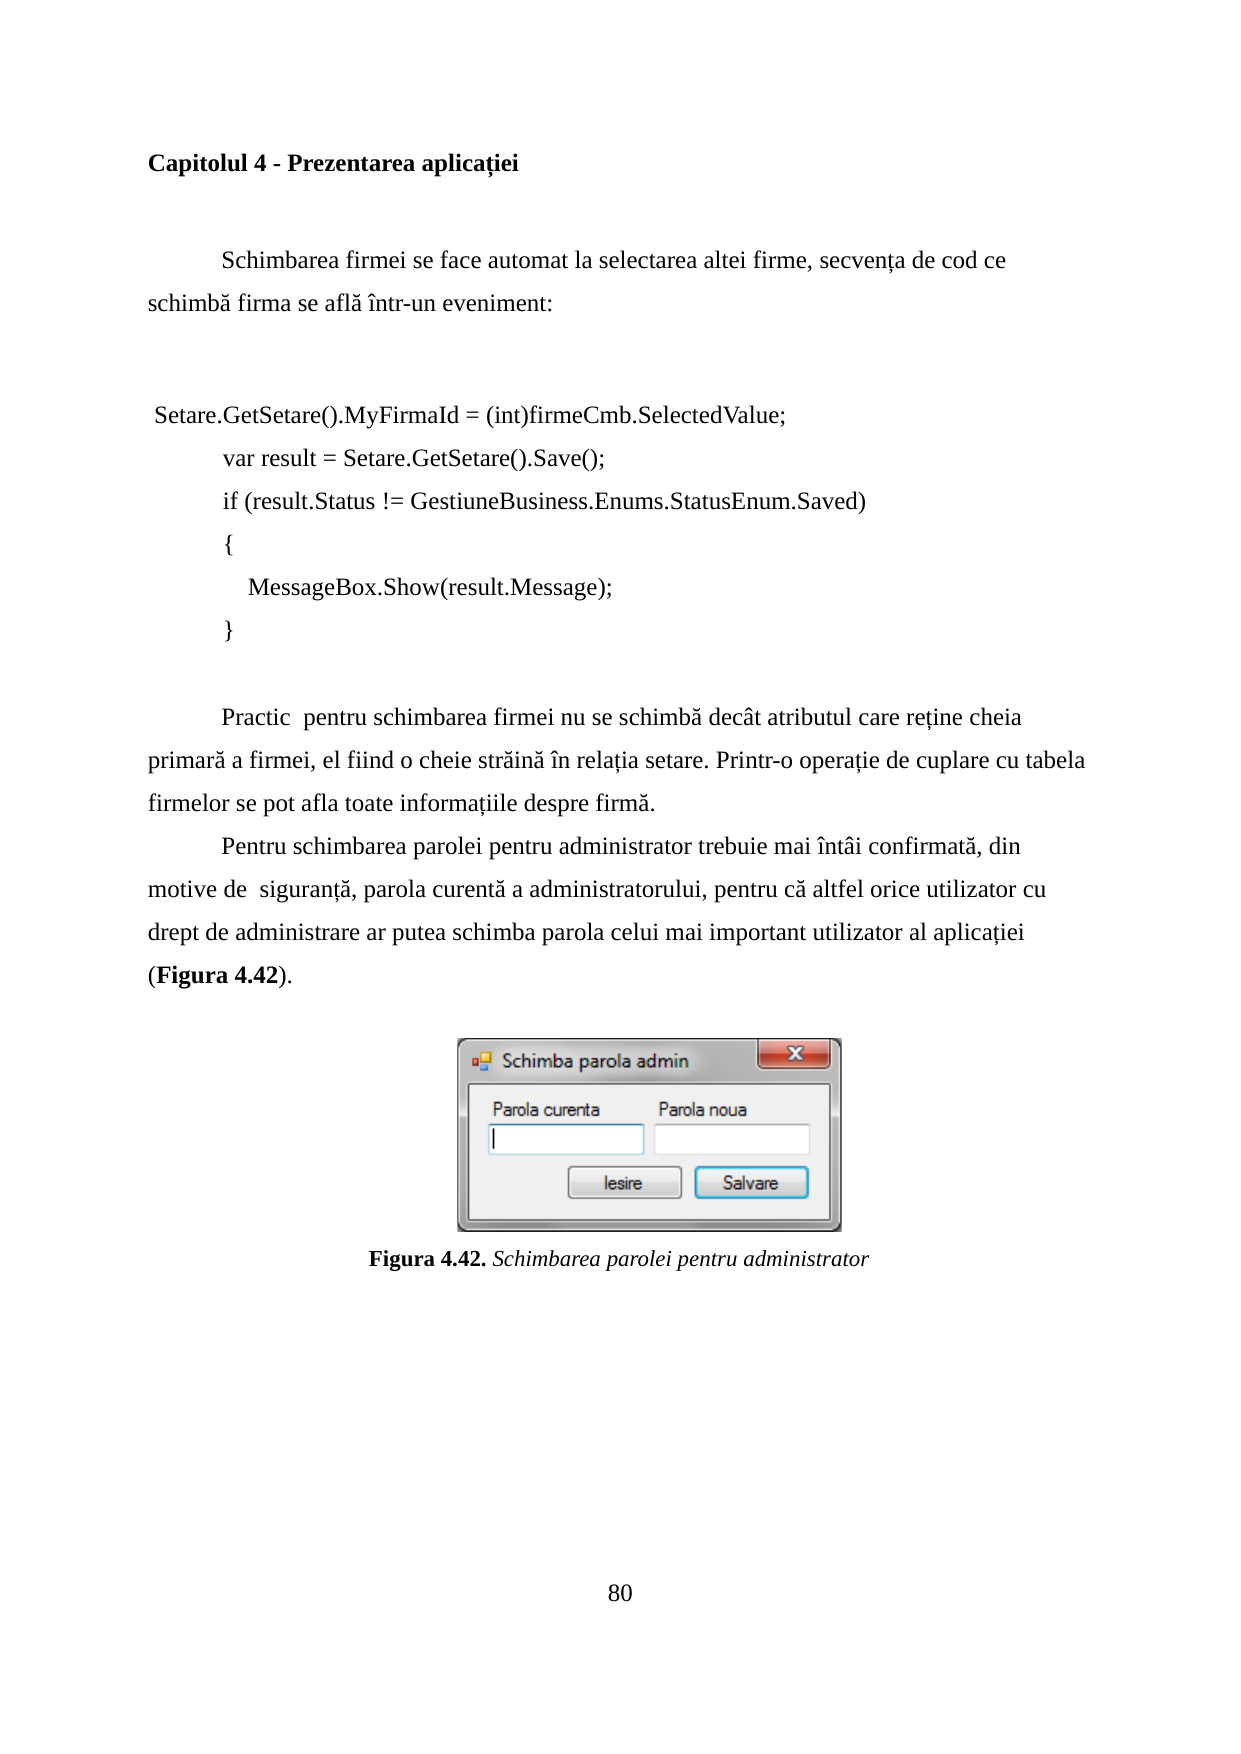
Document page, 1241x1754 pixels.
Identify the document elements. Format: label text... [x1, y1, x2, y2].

text Setare.GetSetare().MyFirmaId = (int)firmeCmb.SelectedValue; [148, 400, 1093, 428]
text MessageBox.Show(result.Message); [148, 572, 1093, 601]
text if (result.Status != GestiuneBusiness.Enums.StatusEnum.Saved) [148, 486, 1093, 515]
text Practic pentru schimbarea firmei nu se schimbă decât atributul care reține cheia primară a firmei, el fiind o cheie străină în relația setare. Printr-o operație de cuplare cu tabela firmelor se pot afla toate informațiile despre firmă. [148, 702, 1093, 817]
text Figura 4.42. Schimbarea parolei pentru administrator [148, 1059, 1093, 1272]
text { [148, 529, 1093, 558]
text var result = Setare.GetSetare().Save(); [148, 443, 1093, 472]
text Schimbarea firmei se face automat la selectarea altei firme, secvența de cod ce schimbă firma se află într-un eveniment: [148, 245, 1093, 317]
text } [148, 615, 1093, 644]
text Pentru schimbarea parolei pentru administrator trebuie mai întâi confirmată, din motive de siguranță, parola curentă a administratorului, pentru că altfel orice utilizator cu drept de administrare ar putea schimba parola celui mai important utilizator al aplicației (Figura 4.42). [148, 831, 1093, 989]
picture [457, 1038, 842, 1232]
